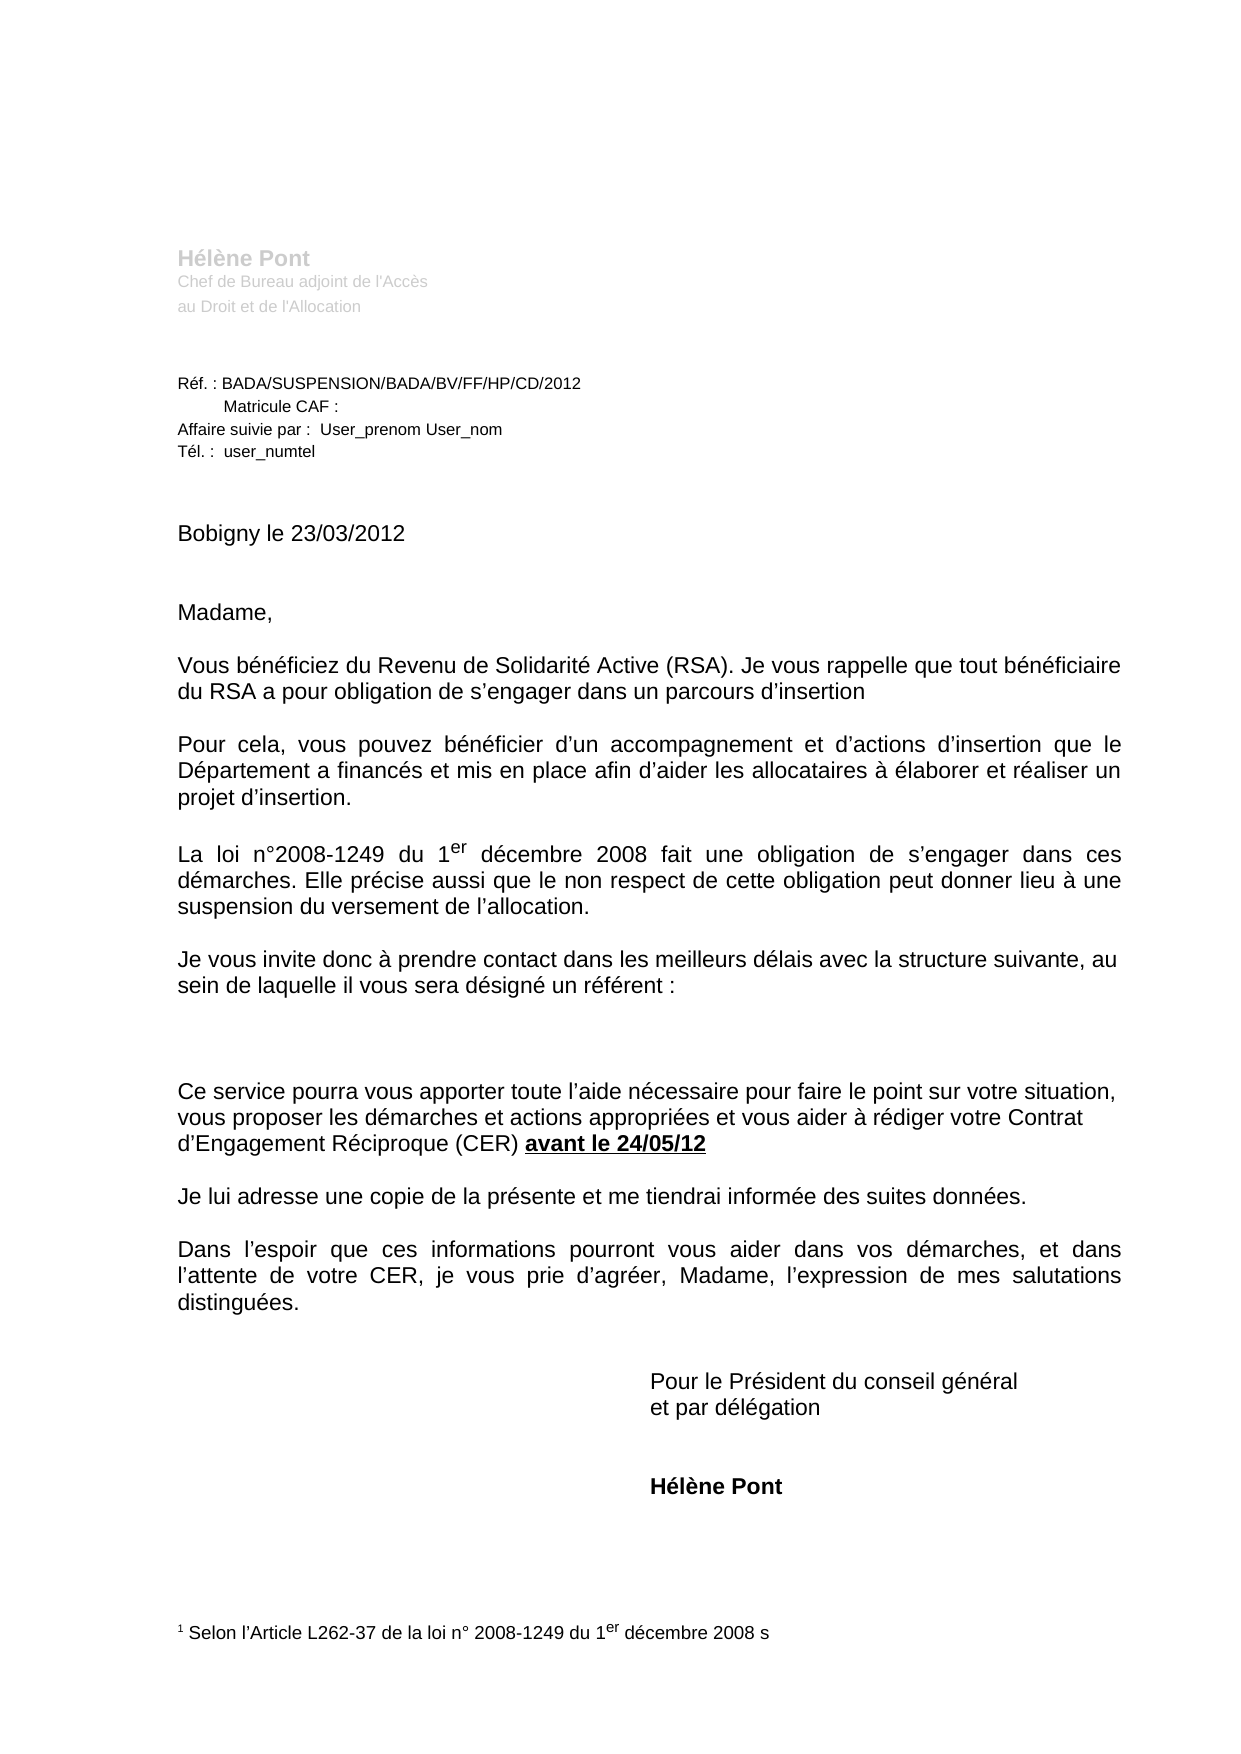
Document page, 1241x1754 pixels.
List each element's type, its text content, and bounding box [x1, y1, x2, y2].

text Pour cela, vous pouvez bénéficier d’un accompagnement et d’actions d’insertion que le Département a financés et mis en place afin d’aider les allocataires à élaborer et réaliser un projet d’insertion. [177, 731, 1122, 810]
table_cell [650, 271, 1122, 371]
text La loi n°2008-1249 du 1er décembre 2008 fait une obligation de s’engager dans ces démarches. Elle précise aussi que le non respect de cette obligation peut donner lieu à une suspension du versement de l’allocation. [177, 836, 1122, 919]
text Je lui adresse une copie de la présente et me tiendrai informée des suites données. [177, 1183, 1122, 1209]
text Ce service pourra vous apporter toute l’aide nécessaire pour faire le point sur votre situation, vous proposer les démarches et actions appropriées et vous aider à rédiger votre Contrat d’Engagement Réciproque (CER) avant le 24/05/12 [177, 1078, 1122, 1157]
table_cell [650, 371, 1122, 546]
text et par délégation [650, 1394, 1122, 1420]
text Madame, [177, 599, 1122, 625]
text Pour le Président du conseil général [650, 1368, 1122, 1394]
text Vous bénéficiez du Revenu de Solidarité Active (RSA). Je vous rappelle que tout bénéficiaire du RSA a pour obligation de s’engager dans un parcours d’insertion [177, 652, 1122, 704]
text Je vous invite donc à prendre contact dans les meilleurs délais avec la structure suivante, au sein de laquelle il vous sera désigné un référent : [177, 946, 1122, 999]
table_header Hélène Pont [177, 233, 649, 271]
table_header [650, 233, 1122, 271]
table_cell Chef de Bureau adjoint de l'Accès au Droit et de l'Allocation [177, 271, 649, 371]
text Hélène Pont [650, 1473, 1122, 1499]
text Dans l’espoir que ces informations pourront vous aider dans vos démarches, et dans l’attente de votre CER, je vous prie d’agréer, Madame, l’expression de mes salutations distinguées. [177, 1236, 1122, 1315]
table_cell Réf. : BADA/SUSPENSION/BADA/BV/FF/HP/CD/2012 Matricule CAF : Affaire suivie par : user_prenom user_nom Tél. : user_numtel Bobigny le 23/03/2012 [177, 371, 649, 546]
